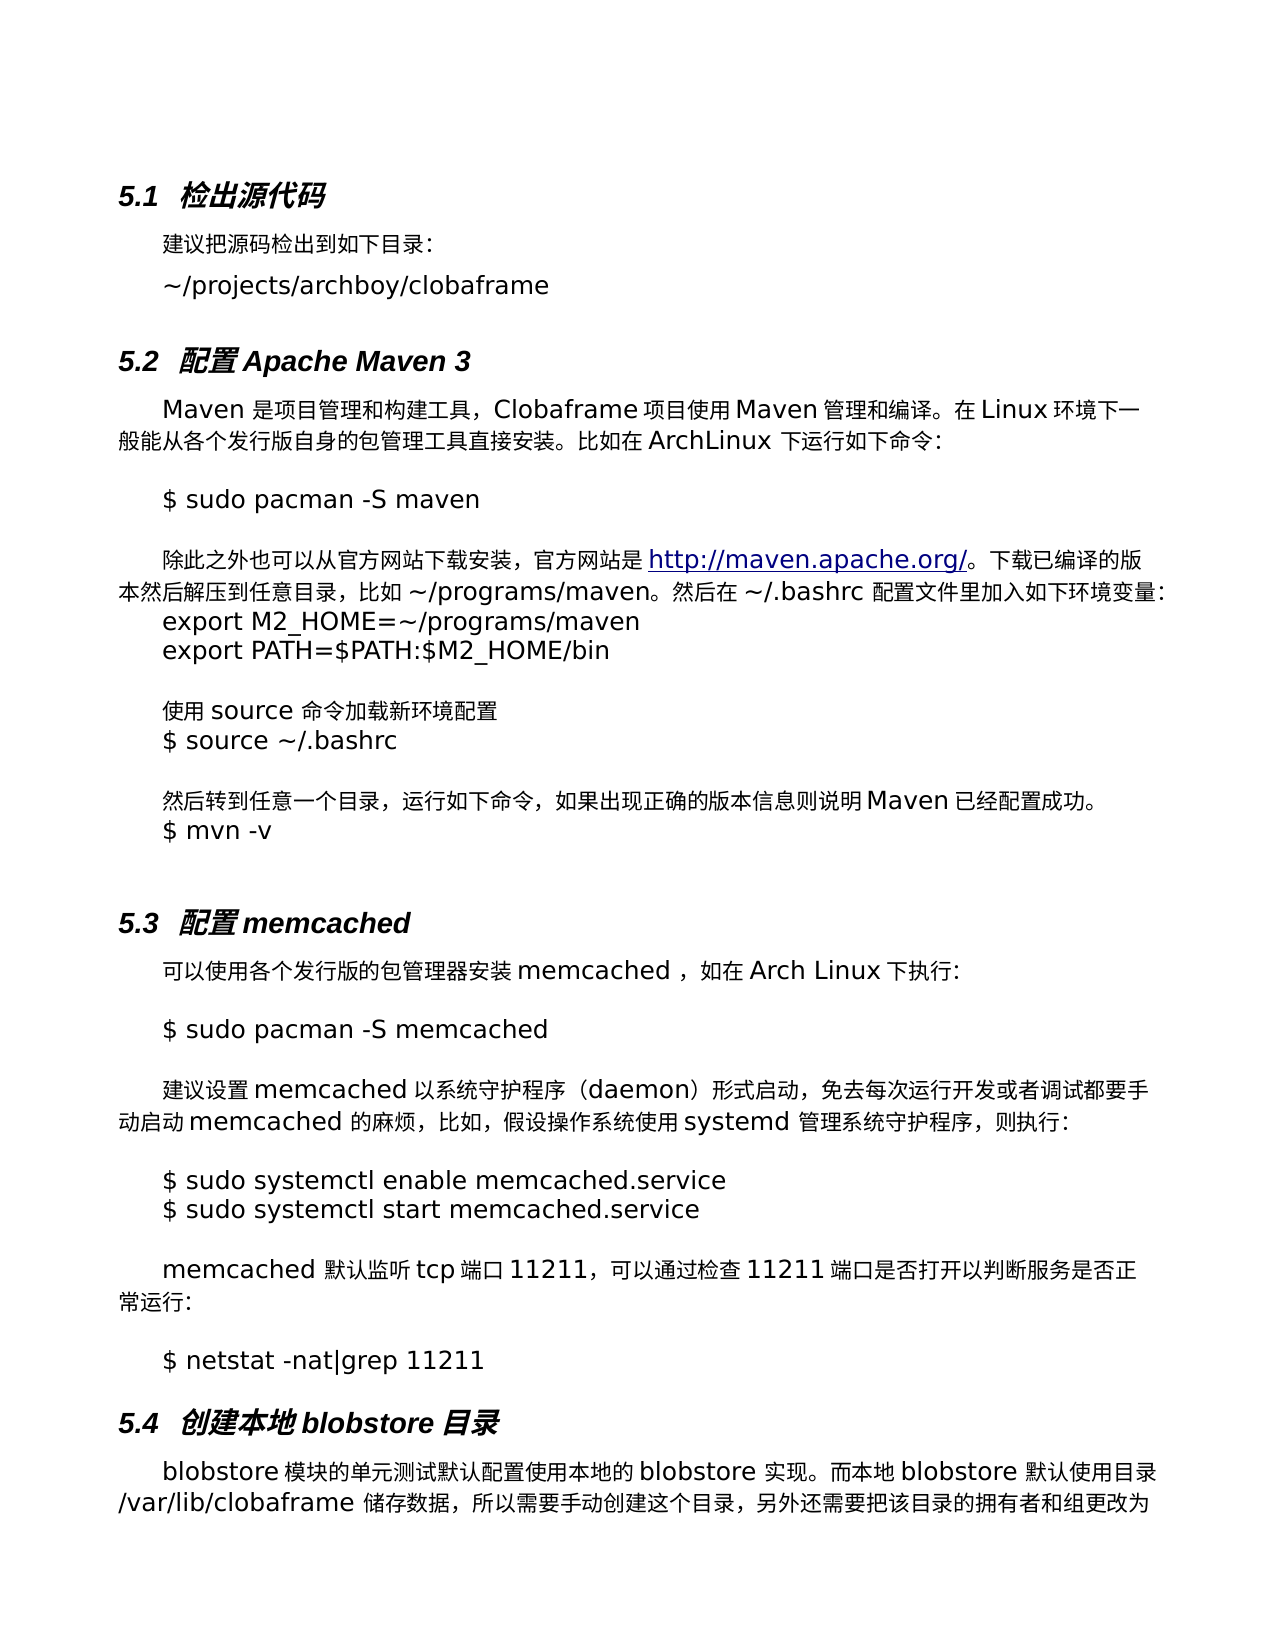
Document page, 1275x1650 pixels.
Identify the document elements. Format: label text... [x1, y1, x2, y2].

text $ netstat -nat|grep 11211 [118, 1346, 1157, 1375]
text $ sudo systemctl start memcached.service [118, 1195, 1157, 1224]
text Maven 是项目管理和构建工具，Clobaframe项目使用Maven管理和编译。在Linux环境下一般能从各个发行版自身的包管理工具直接安装。比如在 ArchLinux 下运行如下命令： [118, 393, 1157, 456]
text export PATH=$PATH:$M2_HOME/bin [118, 636, 1157, 665]
text 建议把源码检出到如下目录： [118, 227, 1157, 259]
subtitle 配置Apache Maven 3 [118, 338, 1157, 380]
text 使用 source 命令加载新环境配置 [118, 694, 1157, 726]
text export M2_HOME=~/programs/maven [118, 607, 1157, 636]
text 建议设置memcached以系统守护程序（daemon）形式启动，免去每次运行开发或者调试都要手动启动 memcached 的麻烦，比如，假设操作系统使用 systemd 管理系统守护程序，则执行： [118, 1073, 1157, 1137]
text $ sudo systemctl enable memcached.service [118, 1166, 1157, 1195]
text blobstore模块的单元测试默认配置使用本地的 blobstore 实现。而本地 blobstore 默认使用目录 /var/lib/clobaframe 储存数据，所以需要手动创建这个目录，另外还需要把该目录的拥有者和组更改为 [118, 1455, 1157, 1518]
text $ mvn -v [118, 816, 1157, 845]
text 可以使用各个发行版的包管理器安装 memcached ，如在 Arch Linux下执行： [118, 954, 1157, 986]
text memcached 默认监听tcp端口 11211，可以通过检查11211端口是否打开以判断服务是否正常运行： [118, 1253, 1157, 1317]
text $ sudo pacman -S memcached [118, 1015, 1157, 1044]
text ~/projects/archboy/clobaframe [118, 271, 1157, 300]
text 然后转到任意一个目录，运行如下命令，如果出现正确的版本信息则说明Maven已经配置成功。 [118, 784, 1157, 816]
text 除此之外也可以从官方网站下载安装，官方网站是 http://maven.apache.org/。下载已编译的版本然后解压到任意目录，比如 ~/programs/maven。然后在 ~/.bashrc 配置文件里加入如下环境变量： [118, 543, 1157, 607]
subtitle 创建本地 blobstore目录 [118, 1400, 1157, 1442]
text $ sudo pacman -S maven [118, 485, 1157, 514]
subtitle 检出源代码 [118, 172, 1157, 214]
subtitle 配置memcached [118, 899, 1157, 942]
text $ source ~/.bashrc [118, 726, 1157, 755]
